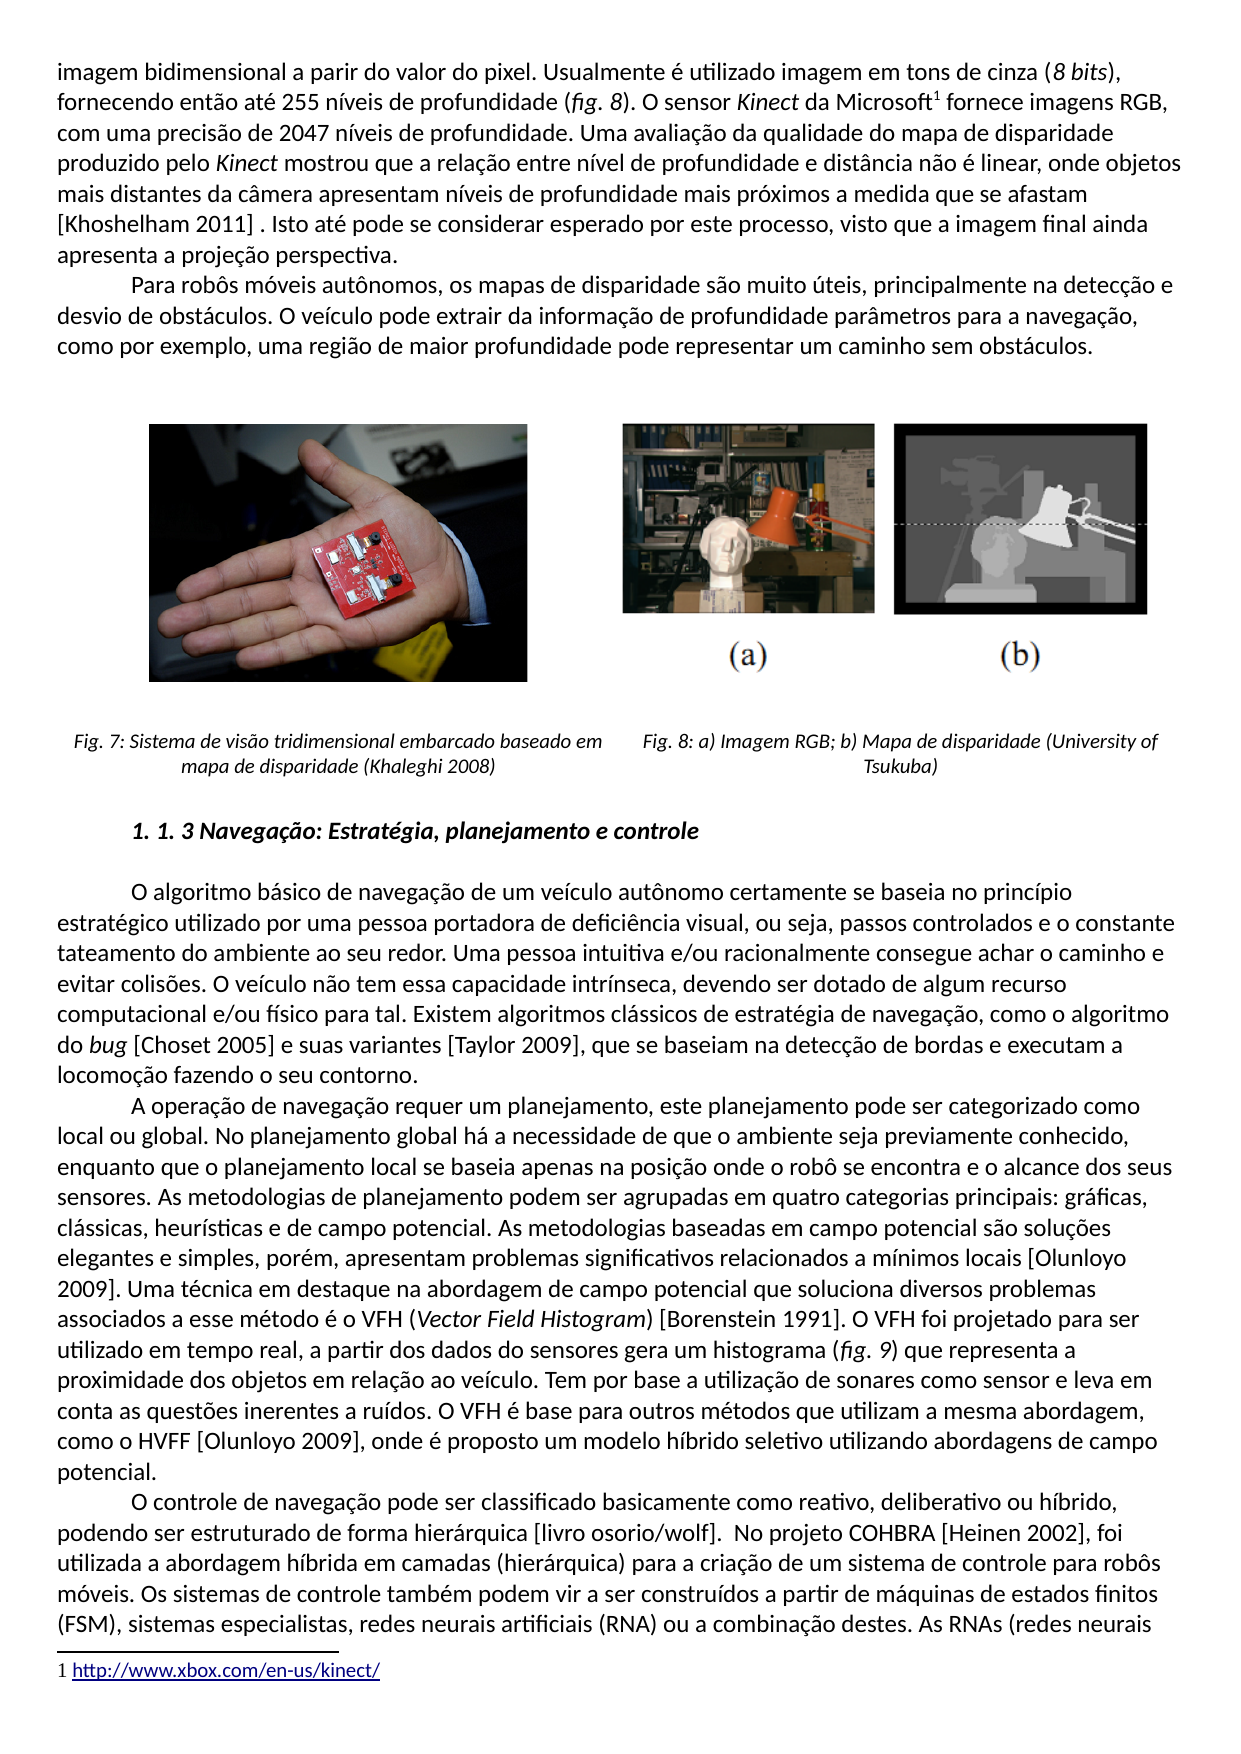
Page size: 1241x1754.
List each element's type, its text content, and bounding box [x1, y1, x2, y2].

table_header [620, 392, 1183, 722]
table_cell Fig. 8: a) Imagem RGB; b) Mapa de disparidade (University of Tsukuba) [620, 722, 1183, 784]
text 1. 1. 3 Navegação: Estratégia, planejamento e controle [57, 815, 1183, 846]
text A operação de navegação requer um planejamento, este planejamento pode ser categorizado como local ou global. No planejamento global há a necessidade de que o ambiente seja previamente conhecido, enquanto que o planejamento local se baseia apenas na posição onde o robô se encontra e o alcance dos seus sensores. As metodologias de planejamento podem ser agrupadas em quatro categorias principais: gráficas, clássicas, heurísticas e de campo potencial. As metodologias baseadas em campo potencial são soluções elegantes e simples, porém, apresentam problemas significativos relacionados a mínimos locais [Olunloyo 2009]. Uma técnica em destaque na abordagem de campo potencial que soluciona diversos problemas associados a esse método é o VFH (Vector Field Histogram) [Borenstein 1991]. O VFH foi projetado para ser utilizado em tempo real, a partir dos dados do sensores gera um histograma (fig. 9) que representa a proximidade dos objetos em relação ao veículo. Tem por base a utilização de sonares como sensor e leva em conta as questões inerentes a ruídos. O VFH é base para outros métodos que utilizam a mesma abordagem, como o HVFF [Olunloyo 2009], onde é proposto um modelo híbrido seletivo utilizando abordagens de campo potencial. [57, 1090, 1183, 1487]
table_cell Fig. 7: Sistema de visão tridimensional embarcado baseado em mapa de disparidade (Khaleghi 2008) [57, 722, 620, 784]
text O algoritmo básico de navegação de um veículo autônomo certamente se baseia no princípio estratégico utilizado por uma pessoa portadora de deficiência visual, ou seja, passos controlados e o constante tateamento do ambiente ao seu redor. Uma pessoa intuitiva e/ou racionalmente consegue achar o caminho e evitar colisões. O veículo não tem essa capacidade intrínseca, devendo ser dotado de algum recurso computacional e/ou físico para tal. Existem algoritmos clássicos de estratégia de navegação, como o algoritmo do bug [Choset 2005] e suas variantes [Taylor 2009], que se baseiam na detecção de bordas e executam a locomoção fazendo o seu contorno. [57, 876, 1183, 1090]
text Para robôs móveis autônomos, os mapas de disparidade são muito úteis, principalmente na detecção e desvio de obstáculos. O veículo pode extrair da informação de profundidade parâmetros para a navegação, como por exemplo, uma região de maior profundidade pode representar um caminho sem obstáculos. [57, 269, 1183, 361]
text http://www.xbox.com/en-us/kinect/ [57, 1658, 1183, 1683]
text imagem bidimensional a parir do valor do pixel. Usualmente é utilizado imagem em tons de cinza (8 bits), fornecendo então até 255 níveis de profundidade (fig. 8). O sensor Kinect da Microsoft fornece imagens RGB, com uma precisão de 2047 níveis de profundidade. Uma avaliação da qualidade do mapa de disparidade produzido pelo Kinect mostrou que a relação entre nível de profundidade e distância não é linear, onde objetos mais distantes da câmera apresentam níveis de profundidade mais próximos a medida que se afastam [Khoshelham 2011] . Isto até pode se considerar esperado por este processo, visto que a imagem final ainda apresenta a projeção perspectiva. [57, 56, 1183, 269]
text O controle de navegação pode ser classificado basicamente como reativo, deliberativo ou híbrido, podendo ser estruturado de forma hierárquica [livro osorio/wolf]. No projeto COHBRA [Heinen 2002], foi utilizada a abordagem híbrida em camadas (hierárquica) para a criação de um sistema de controle para robôs móveis. Os sistemas de controle também podem vir a ser construídos a partir de máquinas de estados finitos (FSM), sistemas especialistas, redes neurais artificiais (RNA) ou a combinação destes. As RNAs (redes neurais [57, 1487, 1183, 1639]
table_header [57, 392, 620, 722]
picture [149, 424, 528, 682]
picture [606, 407, 1159, 686]
